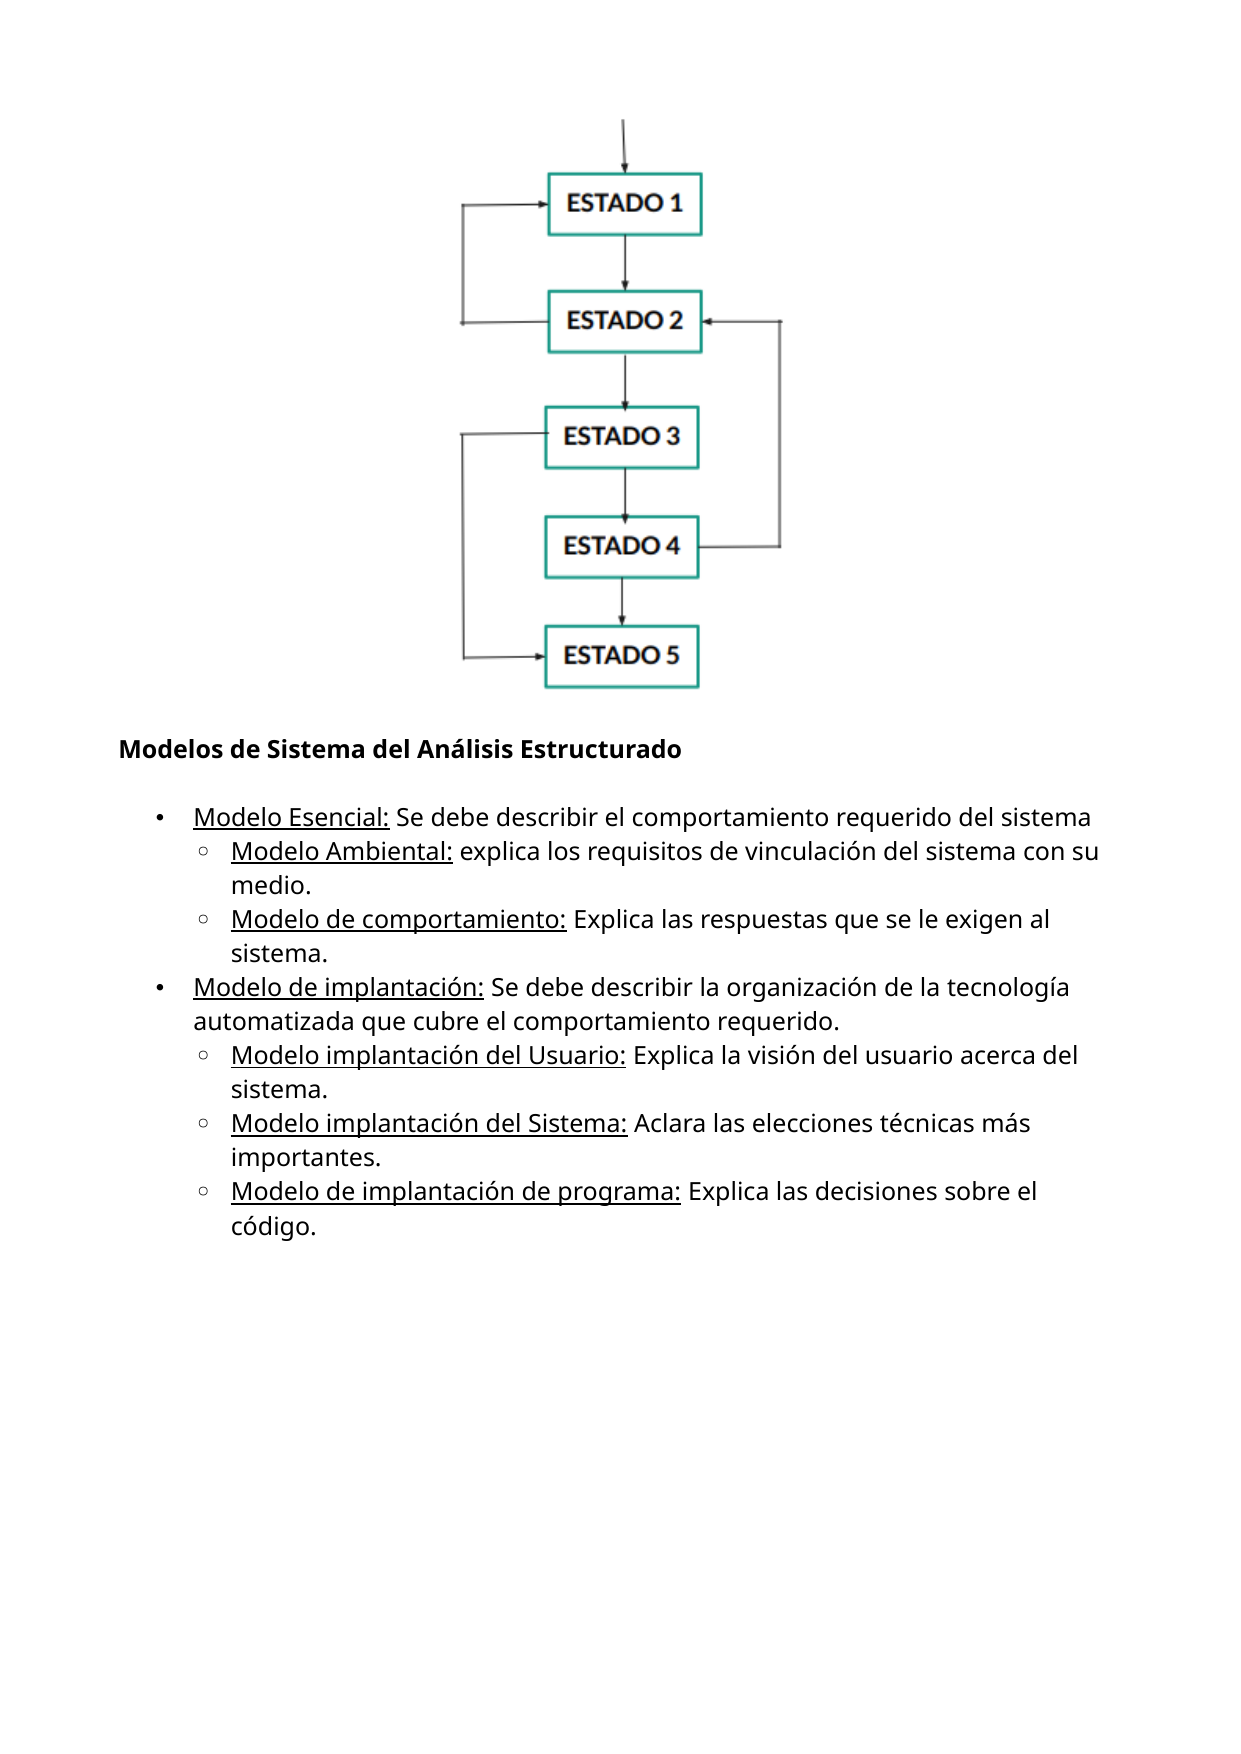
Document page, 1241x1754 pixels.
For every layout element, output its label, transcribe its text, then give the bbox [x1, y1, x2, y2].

list Modelo de comportamiento: Explica las respuestas que se le exigen al sistema. [193, 902, 1122, 970]
list Modelo implantación del Usuario: Explica la visión del usuario acerca del sistema. [193, 1038, 1122, 1106]
list Modelo Ambiental: explica los requisitos de vinculación del sistema con su medio. [193, 833, 1122, 902]
picture [410, 118, 830, 694]
list Modelo de implantación: Se debe describir la organización de la tecnología automatizada que cubre el comportamiento requerido. [156, 970, 1122, 1038]
list Modelo implantación del Sistema: Aclara las elecciones técnicas más importantes. [193, 1106, 1122, 1174]
text Modelos de Sistema del Análisis Estructurado [118, 731, 1122, 765]
list Modelo de implantación de programa: Explica las decisiones sobre el código. [193, 1174, 1122, 1242]
list Modelo Esencial: Se debe describir el comportamiento requerido del sistema [156, 799, 1122, 833]
